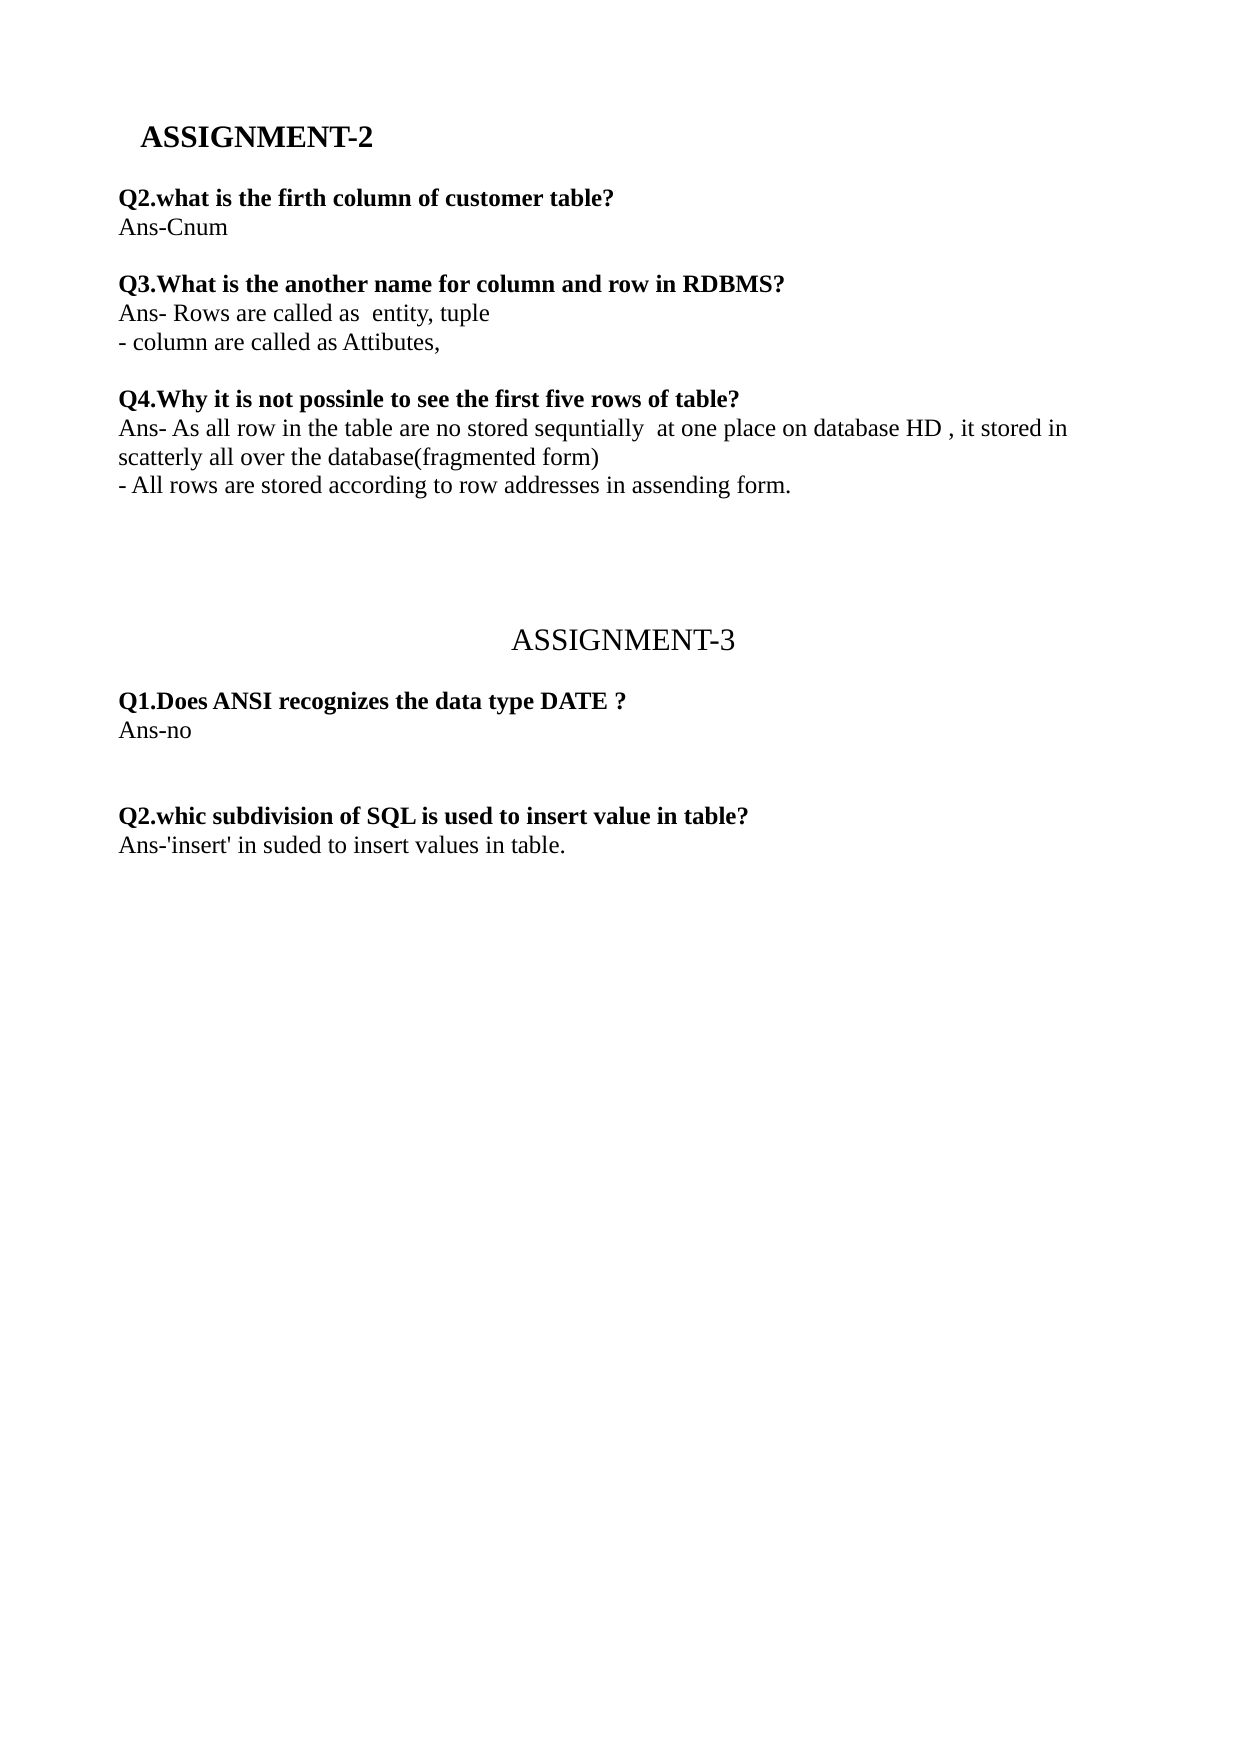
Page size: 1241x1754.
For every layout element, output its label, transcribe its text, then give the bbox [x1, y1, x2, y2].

text Ans-Cnum [118, 212, 1122, 240]
text Q3.What is the another name for column and row in RDBMS? [118, 269, 1122, 298]
text ASSIGNMENT-2 [118, 118, 1122, 154]
text Q2.whic subdivision of SQL is used to insert value in table? [118, 801, 1122, 830]
text Ans-'insert' in suded to insert values in table. [118, 830, 1122, 858]
text Ans- Rows are called as entity, tuple [118, 298, 1122, 327]
text Q2.what is the firth column of customer table? [118, 183, 1122, 212]
text Q1.Does ANSI recognizes the data type DATE ? [118, 686, 1122, 715]
text - column are called as Attibutes, [118, 327, 1122, 355]
text Q4.Why it is not possinle to see the first five rows of table? [118, 384, 1122, 413]
text - All rows are stored according to row addresses in assending form. [118, 470, 1122, 499]
text ASSIGNMENT-3 [118, 621, 1122, 657]
text Ans- As all row in the table are no stored sequntially at one place on database HD , it stored in scatterly all over the database(fragmented form) [118, 413, 1122, 470]
text Ans-no [118, 715, 1122, 743]
